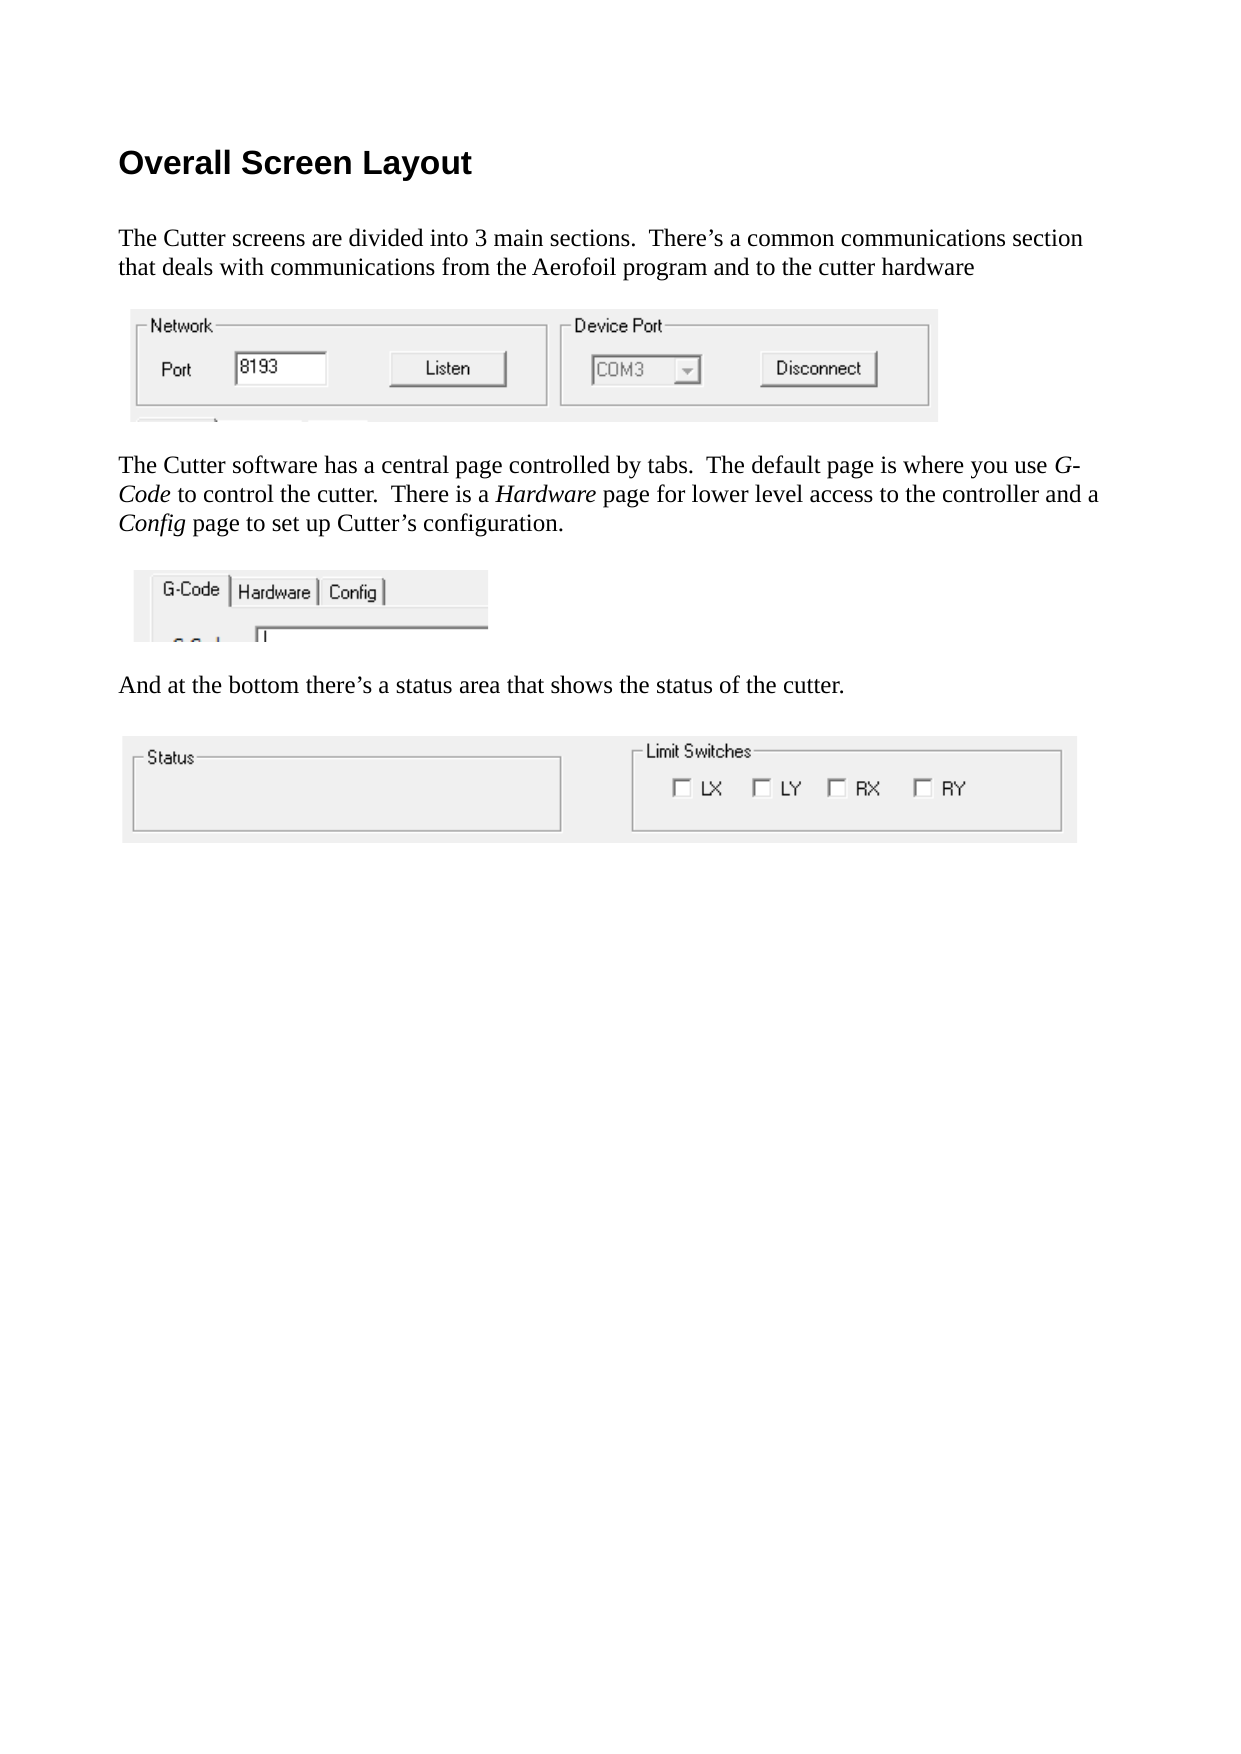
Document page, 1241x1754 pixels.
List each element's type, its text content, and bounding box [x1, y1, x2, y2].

text The Cutter screens are divided into 3 main sections. There’s a common communications section that deals with communications from the Aerofoil program and to the cutter hardware [118, 223, 1122, 281]
picture [130, 309, 939, 422]
text The Cutter software has a central page controlled by tabs. The default page is where you use G-Code to control the cutter. There is a Hardware page for lower level access to the controller and a Config page to set up Cutter’s configuration. [118, 451, 1122, 537]
text And at the bottom there’s a status area that shows the status of the cutter. [118, 671, 1122, 699]
picture [122, 736, 1078, 843]
picture [133, 570, 489, 642]
subtitle Overall Screen Layout [118, 143, 1122, 182]
